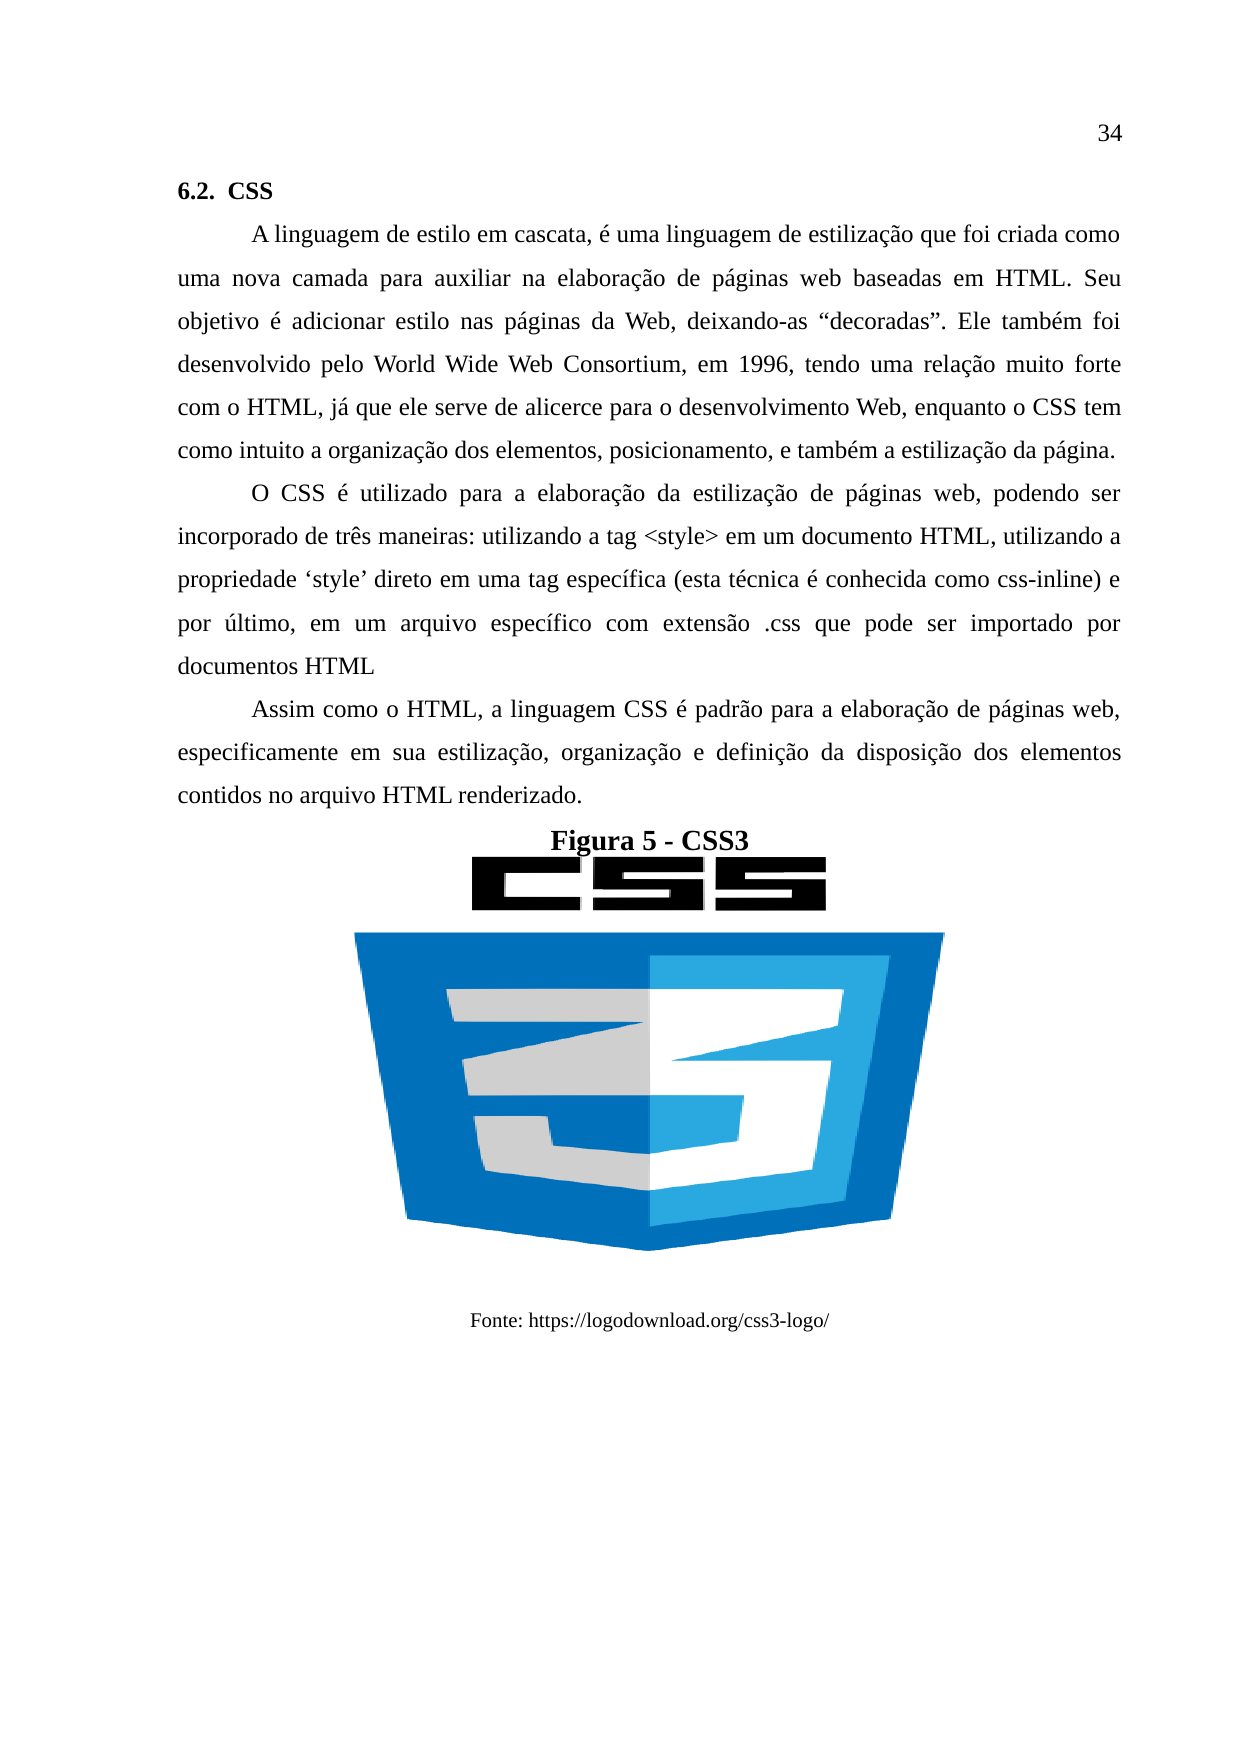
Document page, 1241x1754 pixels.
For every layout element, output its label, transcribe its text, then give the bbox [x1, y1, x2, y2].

text O CSS é utilizado para a elaboração da estilização de páginas web, podendo ser incorporado de três maneiras: utilizando a tag <style> em um documento HTML, utilizando a propriedade ‘style’ direto em uma tag específica (esta técnica é conhecida como css-inline) e por último, em um arquivo específico com extensão .css que pode ser importado por documentos HTML [177, 478, 1122, 679]
text A linguagem de estilo em cascata, é uma linguagem de estilização que foi criada como uma nova camada para auxiliar na elaboração de páginas web baseadas em HTML. Seu objetivo é adicionar estilo nas páginas da Web, deixando-as “decoradas”. Ele também foi desenvolvido pelo World Wide Web Consortium, em 1996, tendo uma relação muito forte com o HTML, já que ele serve de alicerce para o desenvolvimento Web, enquanto o CSS tem como intuito a organização dos elementos, posicionamento, e também a estilização da página. [177, 219, 1122, 464]
text Figura 5 - CSS3 [354, 823, 945, 856]
subtitle CSS [177, 176, 1122, 205]
text Fonte: https://logodownload.org/css3-logo/ [177, 823, 1122, 1332]
picture [354, 856, 945, 1251]
text Assim como o HTML, a linguagem CSS é padrão para a elaboração de páginas web, especificamente em sua estilização, organização e definição da disposição dos elementos contidos no arquivo HTML renderizado. [177, 694, 1122, 809]
